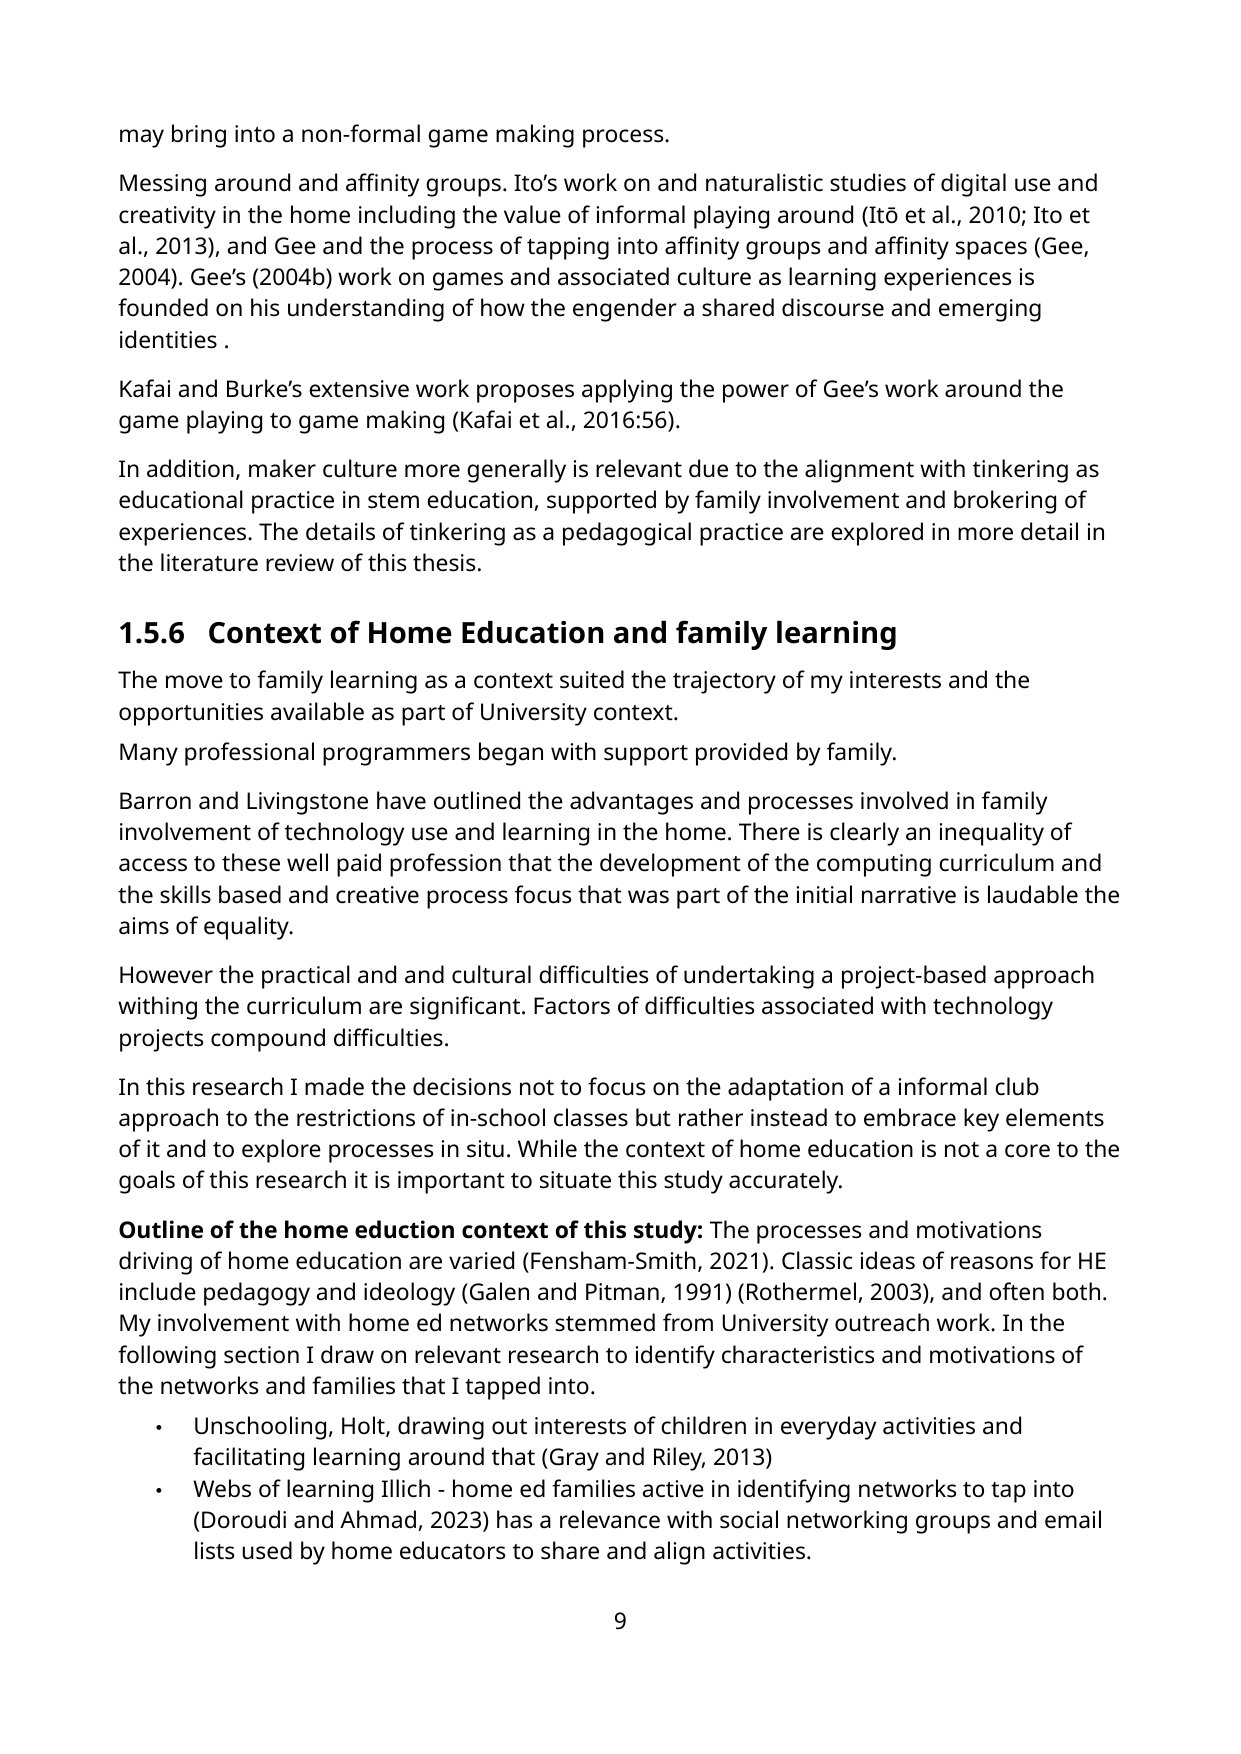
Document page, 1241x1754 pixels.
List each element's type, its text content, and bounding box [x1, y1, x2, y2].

text However the practical and and cultural difficulties of undertaking a project-based approach withing the curriculum are significant. Factors of difficulties associated with technology projects compound difficulties. [118, 959, 1122, 1053]
text The move to family learning as a context suited the trajectory of my interests and the opportunities available as part of University context. [118, 664, 1122, 727]
text Messing around and affinity groups. Ito’s work on and naturalistic studies of digital use and creativity in the home including the value of informal playing around (Itō et al., 2010; Ito et al., 2013), and Gee and the process of tapping into affinity groups and affinity spaces (Gee, 2004). Gee’s (2004b) work on games and associated culture as learning experiences is founded on his understanding of how the engender a shared discourse and emerging identities . [118, 167, 1122, 355]
text Kafai and Burke’s extensive work proposes applying the power of Gee’s work around the game playing to game making (Kafai et al., 2016:56). [118, 373, 1122, 435]
subtitle Context of Home Education and family learning [118, 612, 1122, 652]
text Outline of the home eduction context of this study: The processes and motivations driving of home education are varied (Fensham-Smith, 2021). Classic ideas of reasons for HE include pedagogy and ideology (Galen and Pitman, 1991) (Rothermel, 2003), and often both. My involvement with home ed networks stemmed from University outreach work. In the following section I draw on relevant research to identify characteristics and motivations of the networks and families that I tapped into. [118, 1214, 1122, 1401]
text may bring into a non-formal game making process. [118, 118, 1122, 149]
text In this research I made the decisions not to focus on the adaptation of a informal club approach to the restrictions of in-school classes but rather instead to embrace key elements of it and to explore processes in situ. While the context of home education is not a core to the goals of this research it is important to situate this study accurately. [118, 1071, 1122, 1196]
text In addition, maker culture more generally is relevant due to the alignment with tinkering as educational practice in stem education, supported by family involvement and brokering of experiences. The details of tinkering as a pedagogical practice are explored in more detail in the literature review of this thesis. [118, 453, 1122, 578]
text Barron and Livingstone have outlined the advantages and processes involved in family involvement of technology use and learning in the home. There is clearly an inequality of access to these well paid profession that the development of the computing curriculum and the skills based and creative process focus that was part of the initial narrative is laudable the aims of equality. [118, 785, 1122, 941]
list Webs of learning Illich - home ed families active in identifying networks to tap into (Doroudi and Ahmad, 2023) has a relevance with social networking groups and email lists used by home educators to share and align activities. [156, 1473, 1122, 1566]
list Unschooling, Holt, drawing out interests of children in everyday activities and facilitating learning around that (Gray and Riley, 2013) [156, 1410, 1122, 1473]
text Many professional programmers began with support provided by family. [118, 736, 1122, 767]
